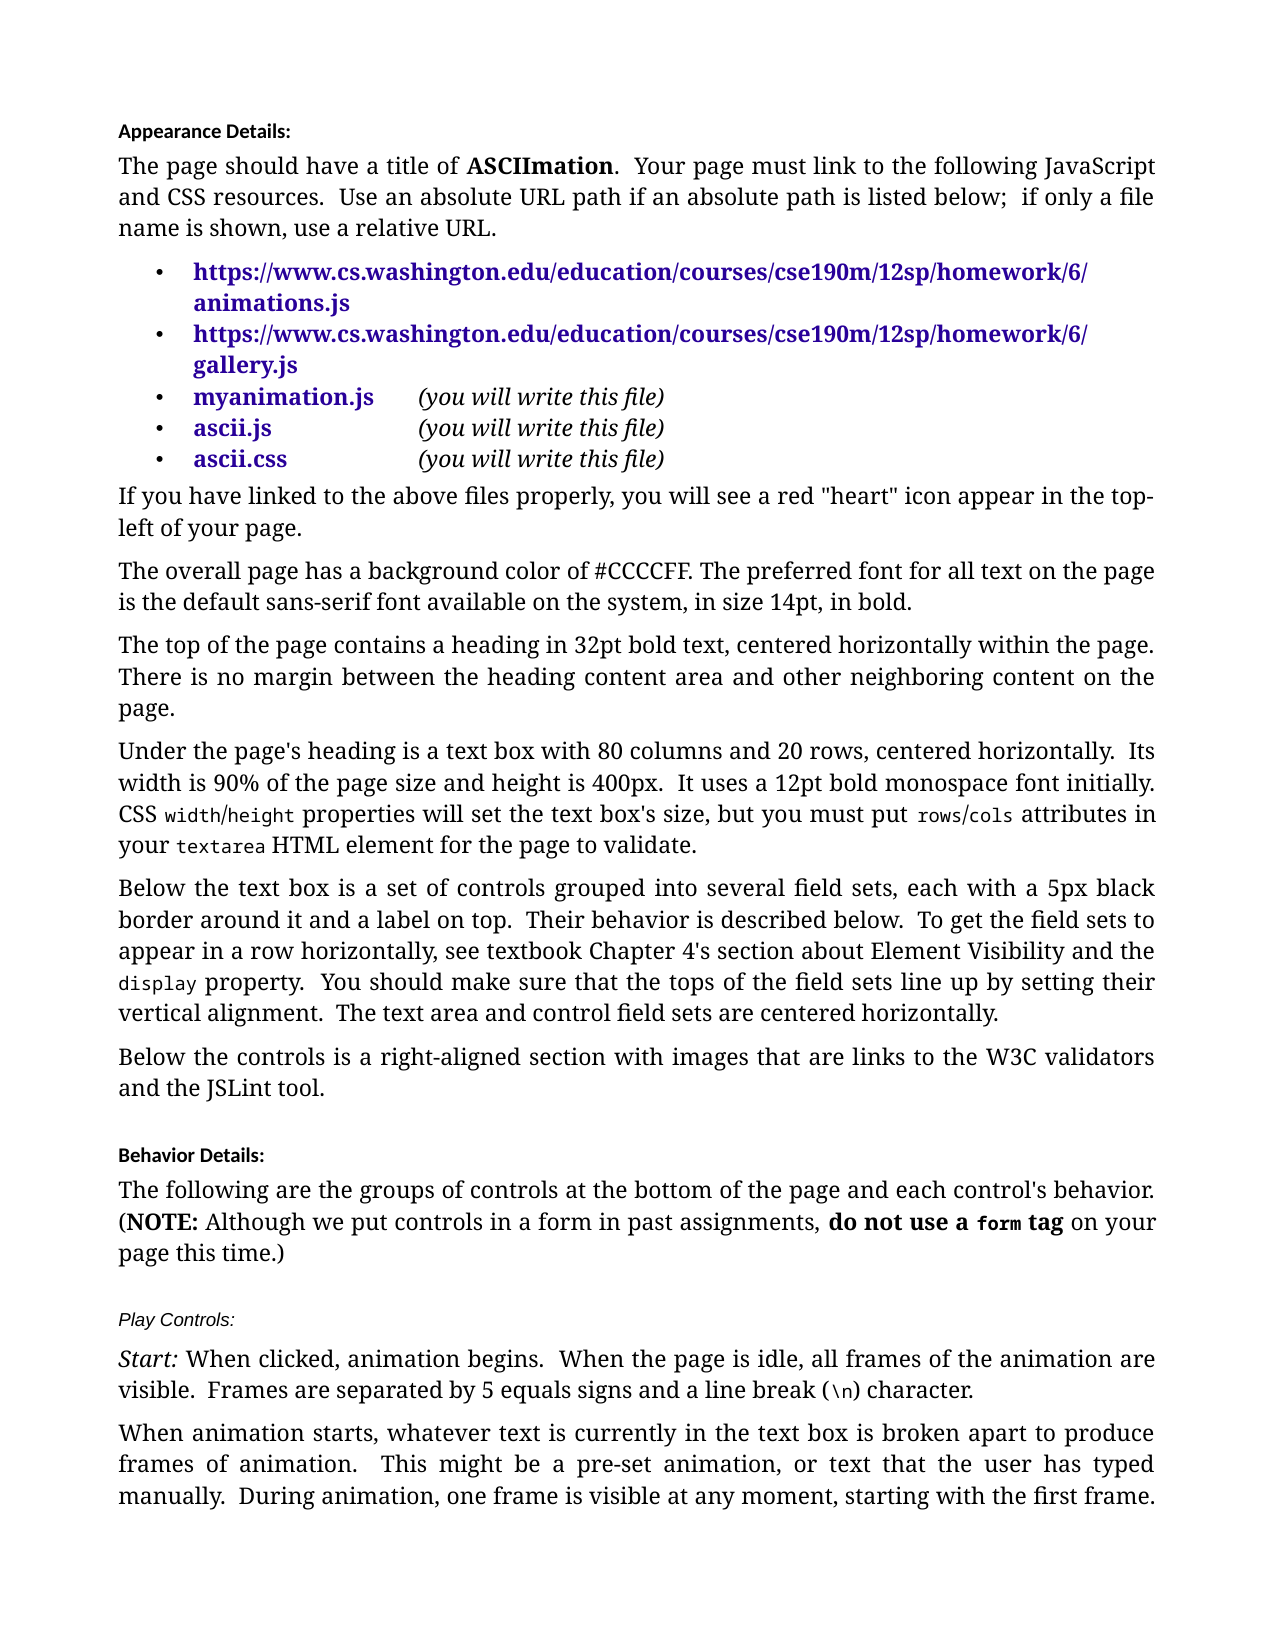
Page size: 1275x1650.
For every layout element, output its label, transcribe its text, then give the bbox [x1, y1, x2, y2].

text Below the text box is a set of controls grouped into several field sets, each with a 5px black border around it and a label on top. Their behavior is described below. To get the field sets to appear in a row horizontally, see textbook Chapter 4's section about Element Visibility and the display property. You should make sure that the tops of the field sets line up by setting their vertical alignment. The text area and control field sets are centered horizontally. [118, 872, 1157, 1028]
list myanimation.js (you will write this file) [156, 380, 1157, 412]
list ascii.js (you will write this file) [156, 412, 1157, 443]
text When animation starts, whatever text is currently in the text box is broken apart to produce frames of animation. This might be a pre-set animation, or text that the user has typed manually. During animation, one frame is visible at any moment, starting with the first frame. [118, 1417, 1157, 1511]
text The following are the groups of controls at the bottom of the page and each control's behavior. (NOTE: Although we put controls in a form in past assignments, do not use a form tag on your page this time.) [118, 1174, 1157, 1268]
subtitle Appearance Details: [118, 118, 1157, 143]
list https://www.cs.washington.edu/education/courses/cse190m/12sp/homework/6/animations.js [156, 255, 1157, 318]
text Below the controls is a right-aligned section with images that are links to the W3C validators and the JSLint tool. [118, 1041, 1157, 1103]
text The page should have a title of ASCIImation. Your page must link to the following JavaScript and CSS resources. Use an absolute URL path if an absolute path is listed below; if only a file name is shown, use a relative URL. [118, 149, 1157, 243]
text The overall page has a background color of #CCCCFF. The preferred font for all text on the page is the default sans-serif font available on the system, in size 14pt, in bold. [118, 555, 1157, 617]
list https://www.cs.washington.edu/education/courses/cse190m/12sp/homework/6/gallery.js [156, 318, 1157, 380]
subtitle Behavior Details: [118, 1143, 1157, 1168]
list ascii.css (you will write this file) [156, 443, 1157, 474]
subtitle Play Controls: [118, 1309, 1157, 1331]
text If you have linked to the above files properly, you will see a red "heart" icon appear in the top-left of your page. [118, 480, 1157, 543]
text Start: When clicked, animation begins. When the page is idle, all frames of the animation are visible. Frames are separated by 5 equals signs and a line break (\n) character. [118, 1343, 1157, 1405]
text Under the page's heading is a text box with 80 columns and 20 rows, centered horizontally. Its width is 90% of the page size and height is 400px. It uses a 12pt bold monospace font initially. CSS width/height properties will set the text box's size, but you must put rows/cols attributes in your textarea HTML element for the page to validate. [118, 735, 1157, 860]
text The top of the page contains a heading in 32pt bold text, centered horizontally within the page. There is no margin between the heading content area and other neighboring content on the page. [118, 629, 1157, 723]
